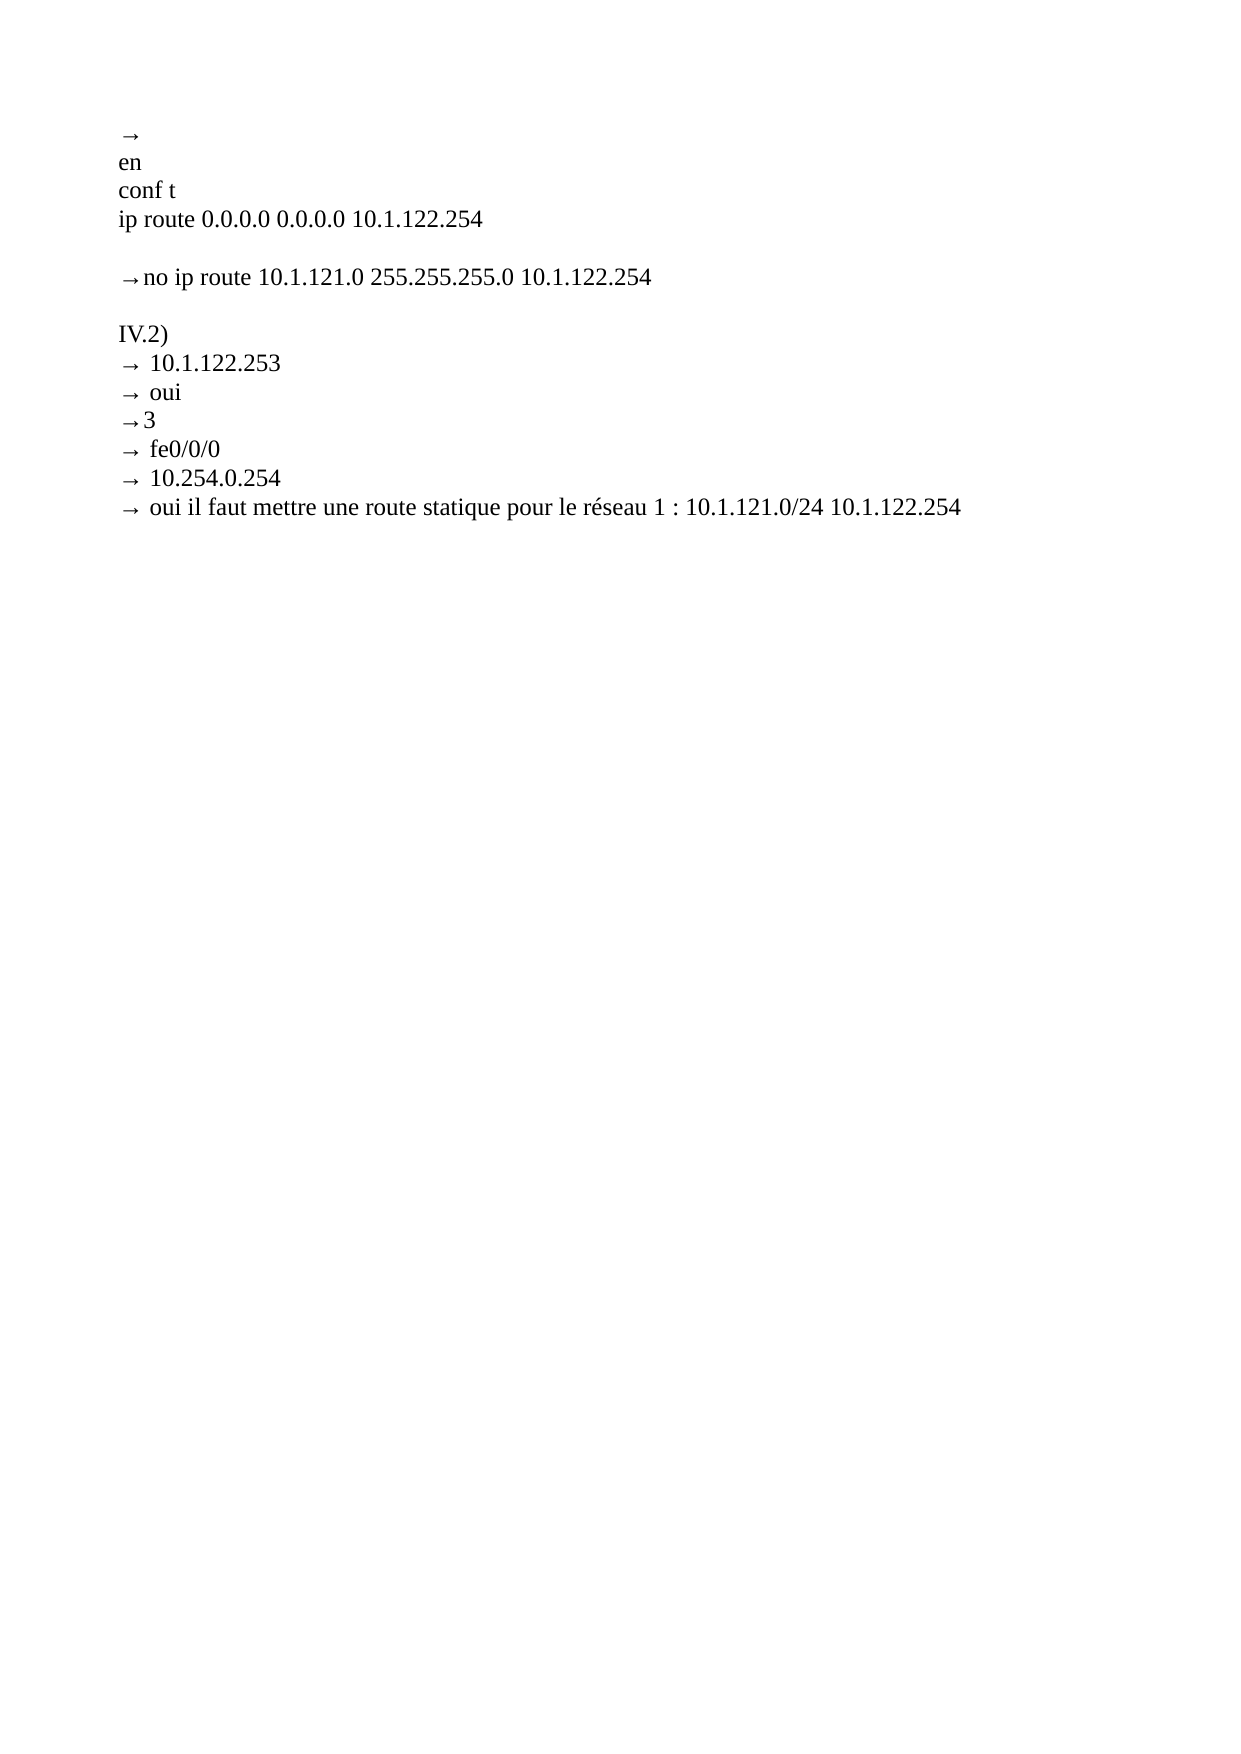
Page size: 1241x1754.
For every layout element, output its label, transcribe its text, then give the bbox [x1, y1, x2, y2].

text → fe0/0/0 [118, 434, 1122, 463]
text → oui [118, 377, 1122, 406]
text →3 [118, 406, 1122, 434]
text IV.2) [118, 319, 1122, 348]
text ip route 0.0.0.0 0.0.0.0 10.1.122.254 [118, 204, 1122, 233]
text → [118, 118, 1122, 147]
text conf t [118, 176, 1122, 204]
text → 10.1.122.253 [118, 348, 1122, 377]
text → oui il faut mettre une route statique pour le réseau 1 : 10.1.121.0/24 10.1.122.254 [118, 492, 1122, 521]
text →no ip route 10.1.121.0 255.255.255.0 10.1.122.254 [118, 262, 1122, 291]
text en [118, 147, 1122, 176]
text → 10.254.0.254 [118, 463, 1122, 492]
